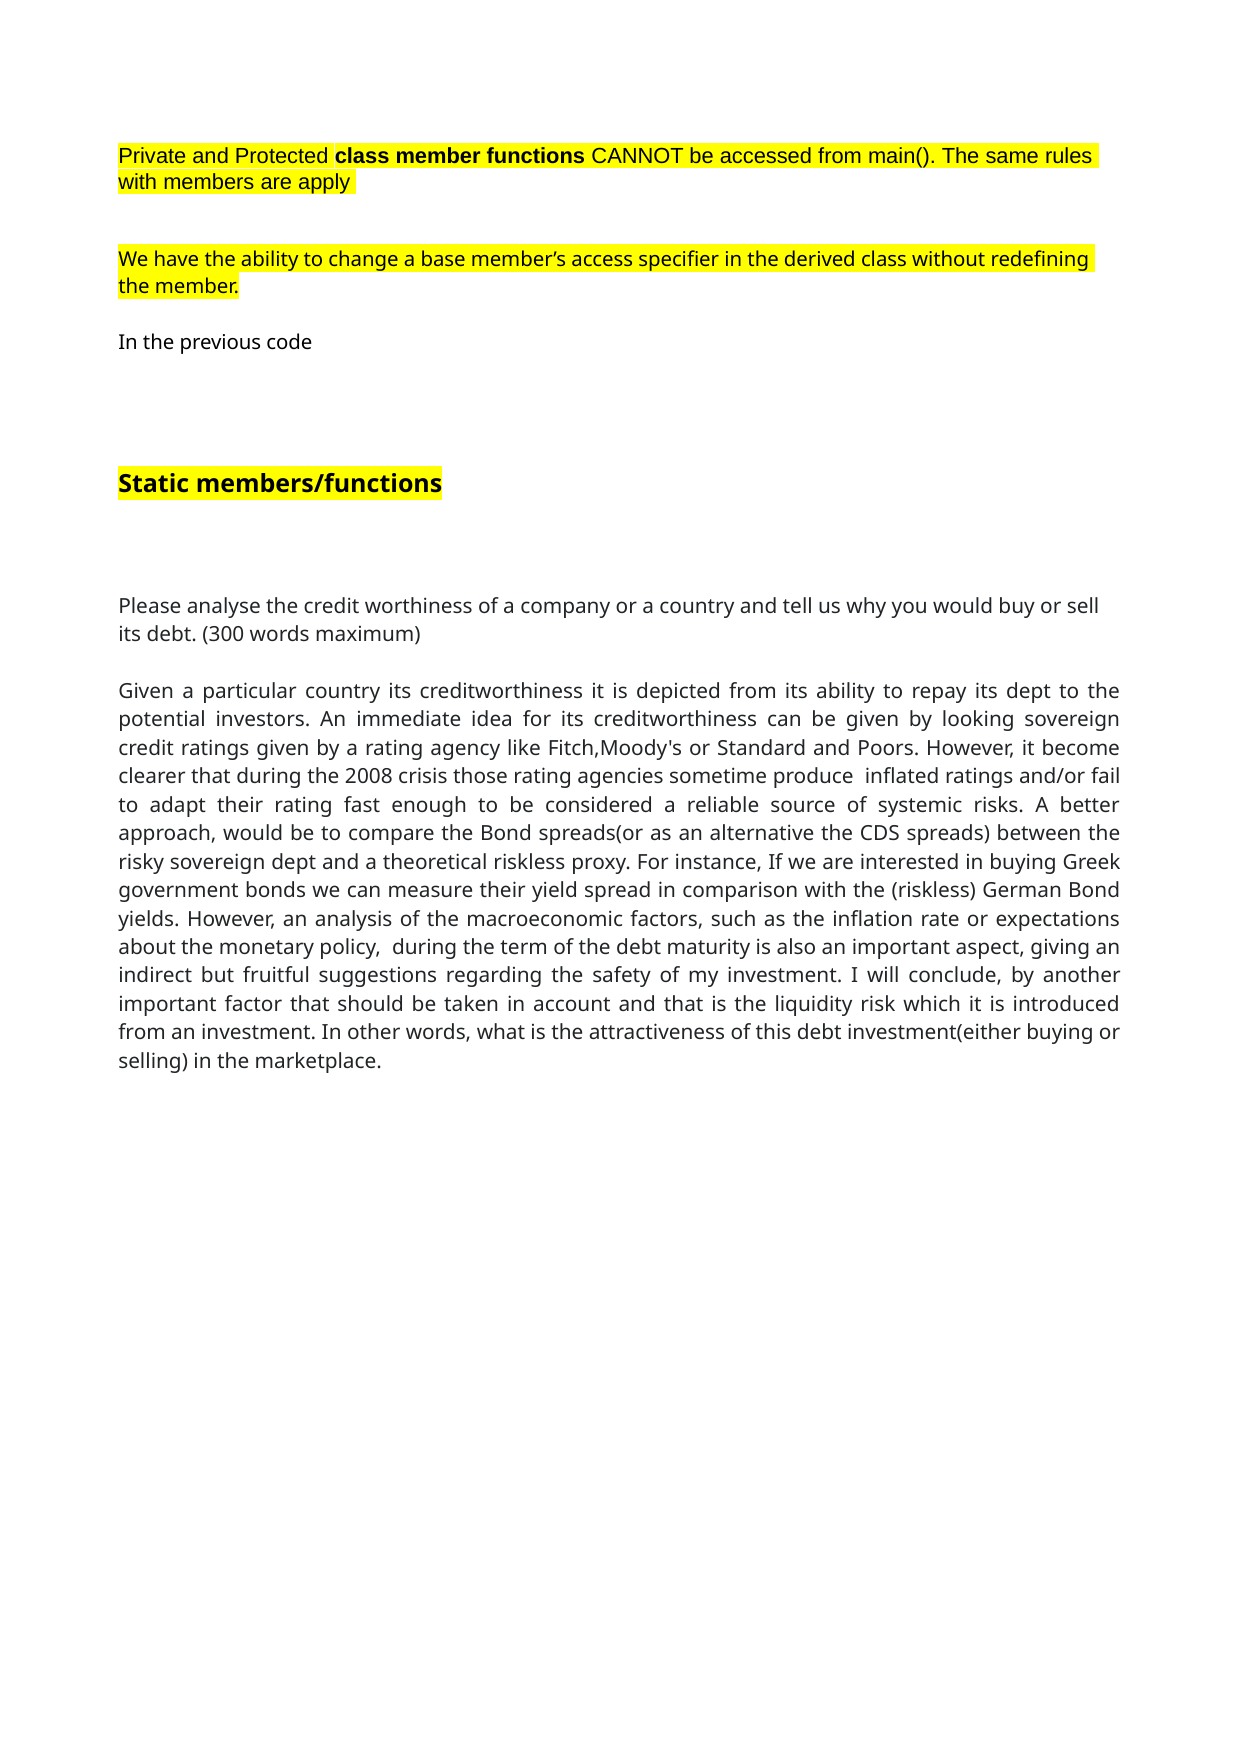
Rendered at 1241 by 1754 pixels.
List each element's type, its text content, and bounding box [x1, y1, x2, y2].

text Given a particular country its creditworthiness it is depicted from its ability to repay its dept to the potential investors. An immediate idea for its creditworthiness can be given by looking sovereign credit ratings given by a rating agency like Fitch,Moody's or Standard and Poors. However, it become clearer that during the 2008 crisis those rating agencies sometime produce inflated ratings and/or fail to adapt their rating fast enough to be considered a reliable source of systemic risks. A better approach, would be to compare the Bond spreads(or as an alternative the CDS spreads) between the risky sovereign dept and a theoretical riskless proxy. For instance, If we are interested in buying Greek government bonds we can measure their yield spread in comparison with the (riskless) German Bond yields. However, an analysis of the macroeconomic factors, such as the inflation rate or expectations about the monetary policy, during the term of the debt maturity is also an important aspect, giving an indirect but fruitful suggestions regarding the safety of my investment. I will conclude, by another important factor that should be taken in account and that is the liquidity risk which it is introduced from an investment. In other words, what is the attractiveness of this debt investment(either buying or selling) in the marketplace. [118, 676, 1122, 1074]
text In the previous code [118, 327, 1122, 355]
text We have the ability to change a base member’s access specifier in the derived class without redefining the member. [118, 244, 1122, 299]
text Private and Protected class member functions CANNOT be accessed from main(). The same rules with members are apply [118, 143, 1122, 194]
text Static members/functions [118, 466, 1122, 500]
text Please analyse the credit worthiness of a company or a country and tell us why you would buy or sell its debt. (300 words maximum) [118, 591, 1122, 648]
